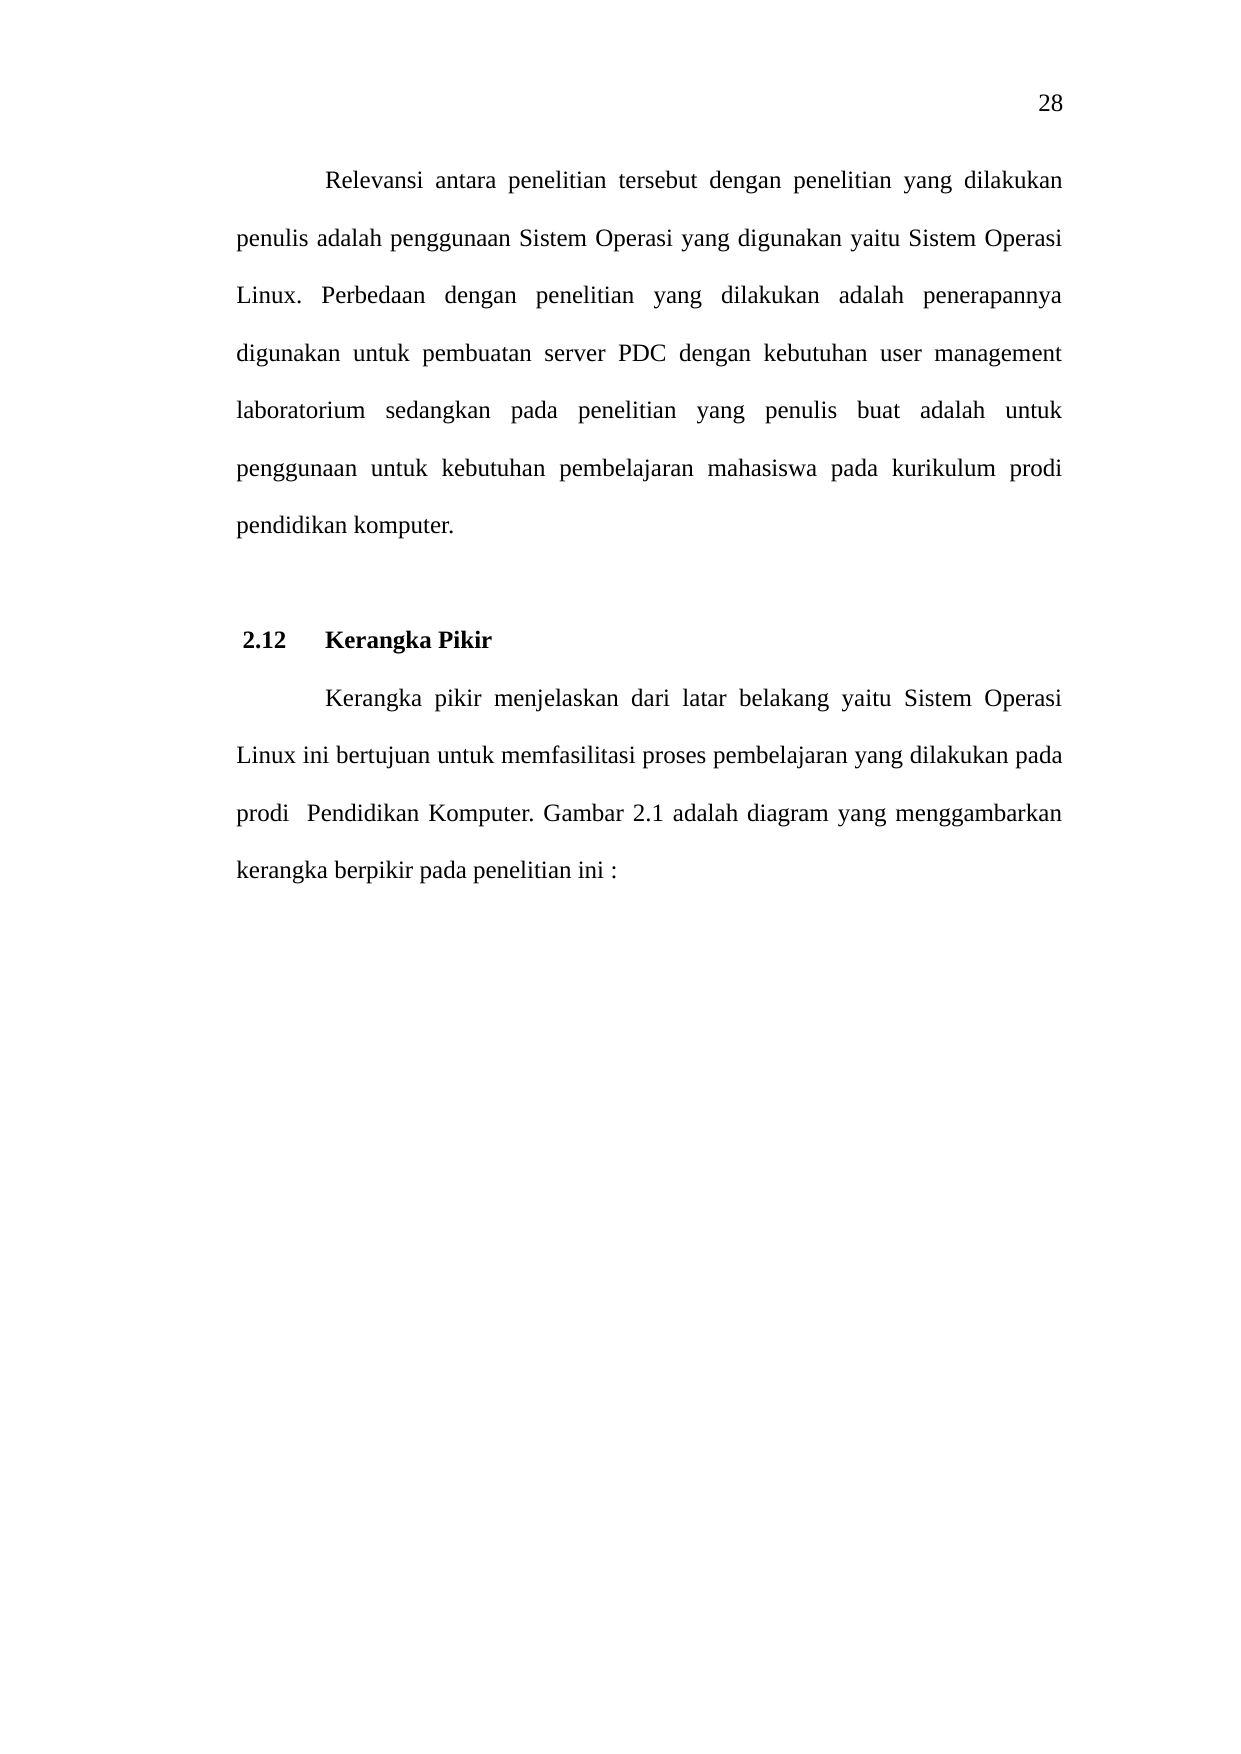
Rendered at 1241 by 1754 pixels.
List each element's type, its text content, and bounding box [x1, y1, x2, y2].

text Kerangka pikir menjelaskan dari latar belakang yaitu Sistem Operasi Linux ini bertujuan untuk memfasilitasi proses pembelajaran yang dilakukan pada prodi Pendidikan Komputer. Gambar 2.1 adalah diagram yang menggambarkan kerangka berpikir pada penelitian ini : [236, 683, 1063, 884]
text Relevansi antara penelitian tersebut dengan penelitian yang dilakukan penulis adalah penggunaan Sistem Operasi yang digunakan yaitu Sistem Operasi Linux. Perbedaan dengan penelitian yang dilakukan adalah penerapannya digunakan untuk pembuatan server PDC dengan kebutuhan user management laboratorium sedangkan pada penelitian yang penulis buat adalah untuk penggunaan untuk kebutuhan pembelajaran mahasiswa pada kurikulum prodi pendidikan komputer. [236, 165, 1063, 539]
subtitle Kerangka Pikir [236, 625, 1063, 654]
